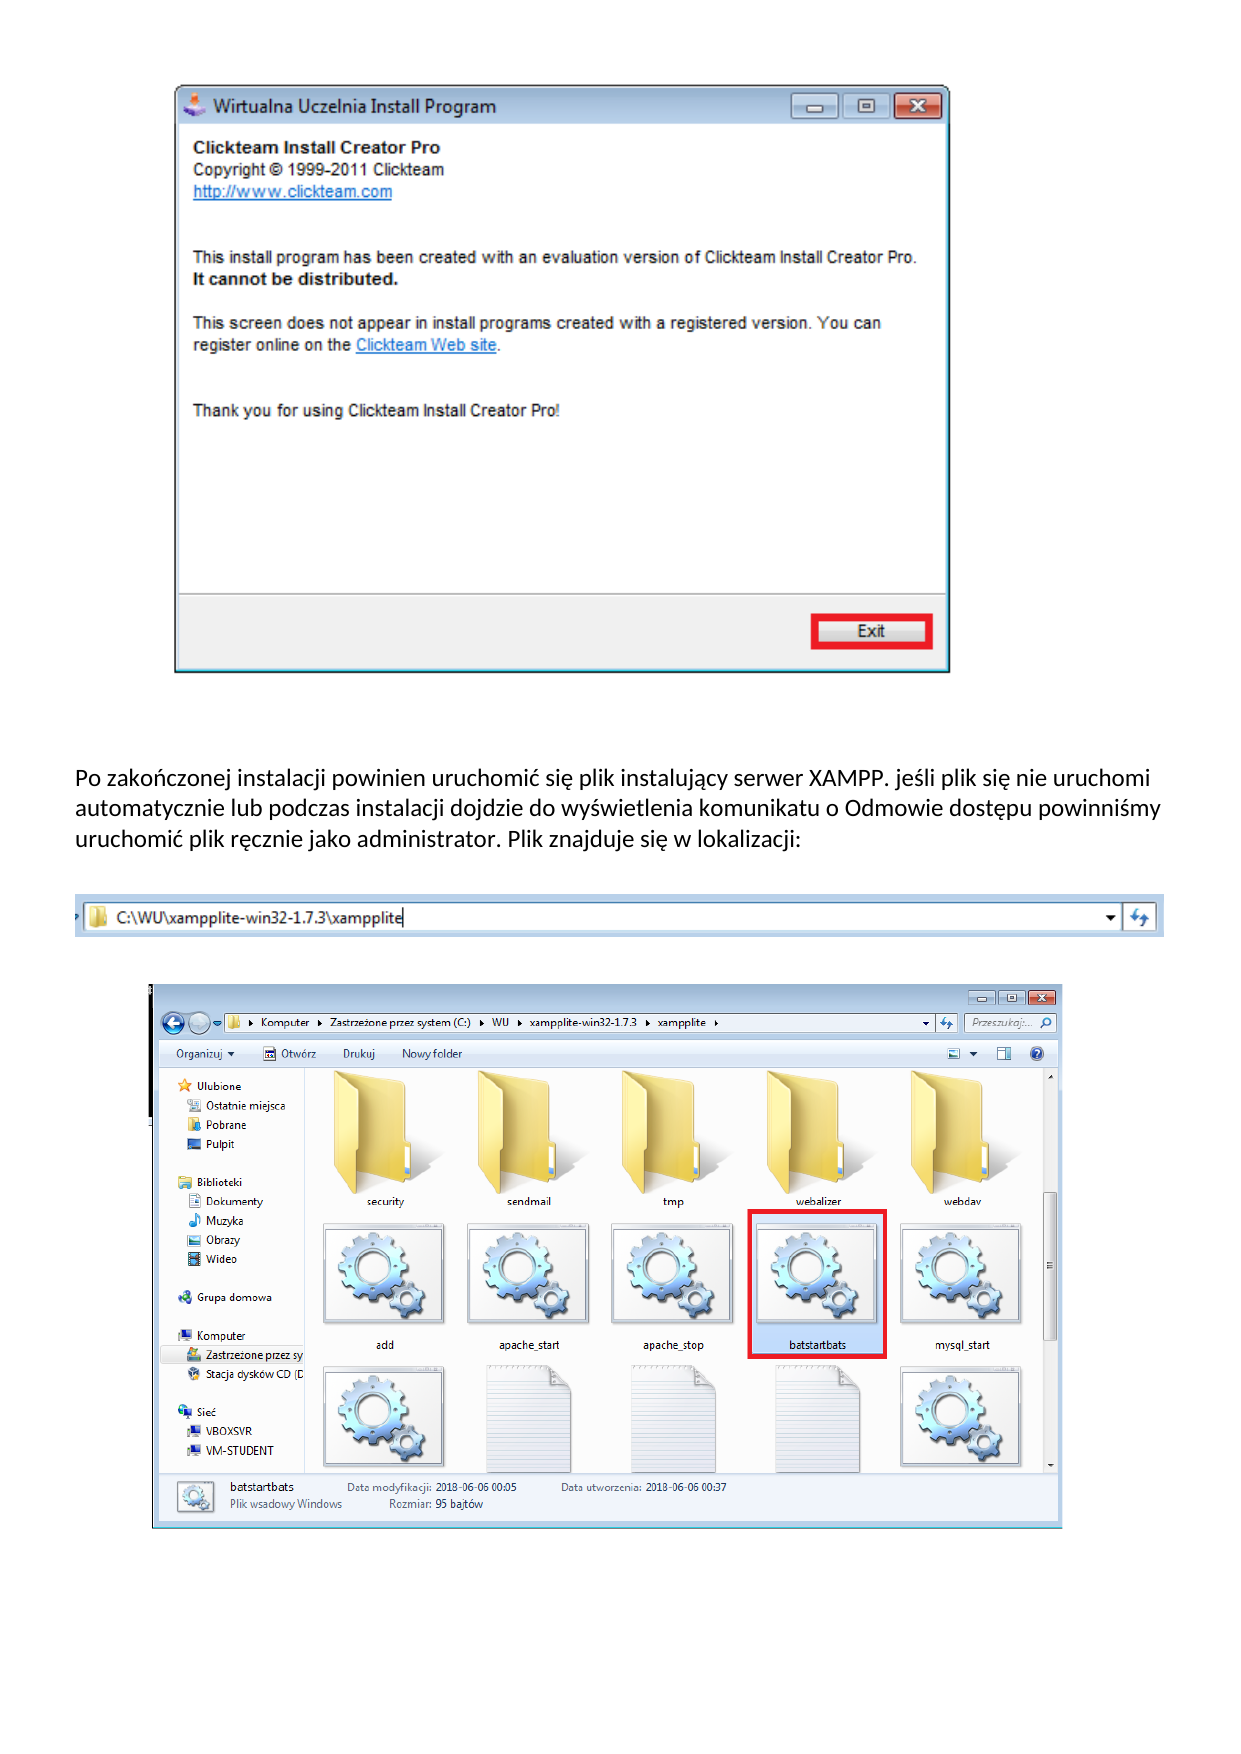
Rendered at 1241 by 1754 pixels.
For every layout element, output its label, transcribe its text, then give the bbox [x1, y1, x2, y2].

text Po zakończonej instalacji powinien uruchomić się plik instalujący serwer XAMPP. jeśli plik się nie uruchomi automatycznie lub podczas instalacji dojdzie do wyświetlenia komunikatu o Odmowie dostępu powinniśmy uruchomić plik ręcznie jako administrator. Plik znajduje się w lokalizacji: [75, 762, 1165, 853]
